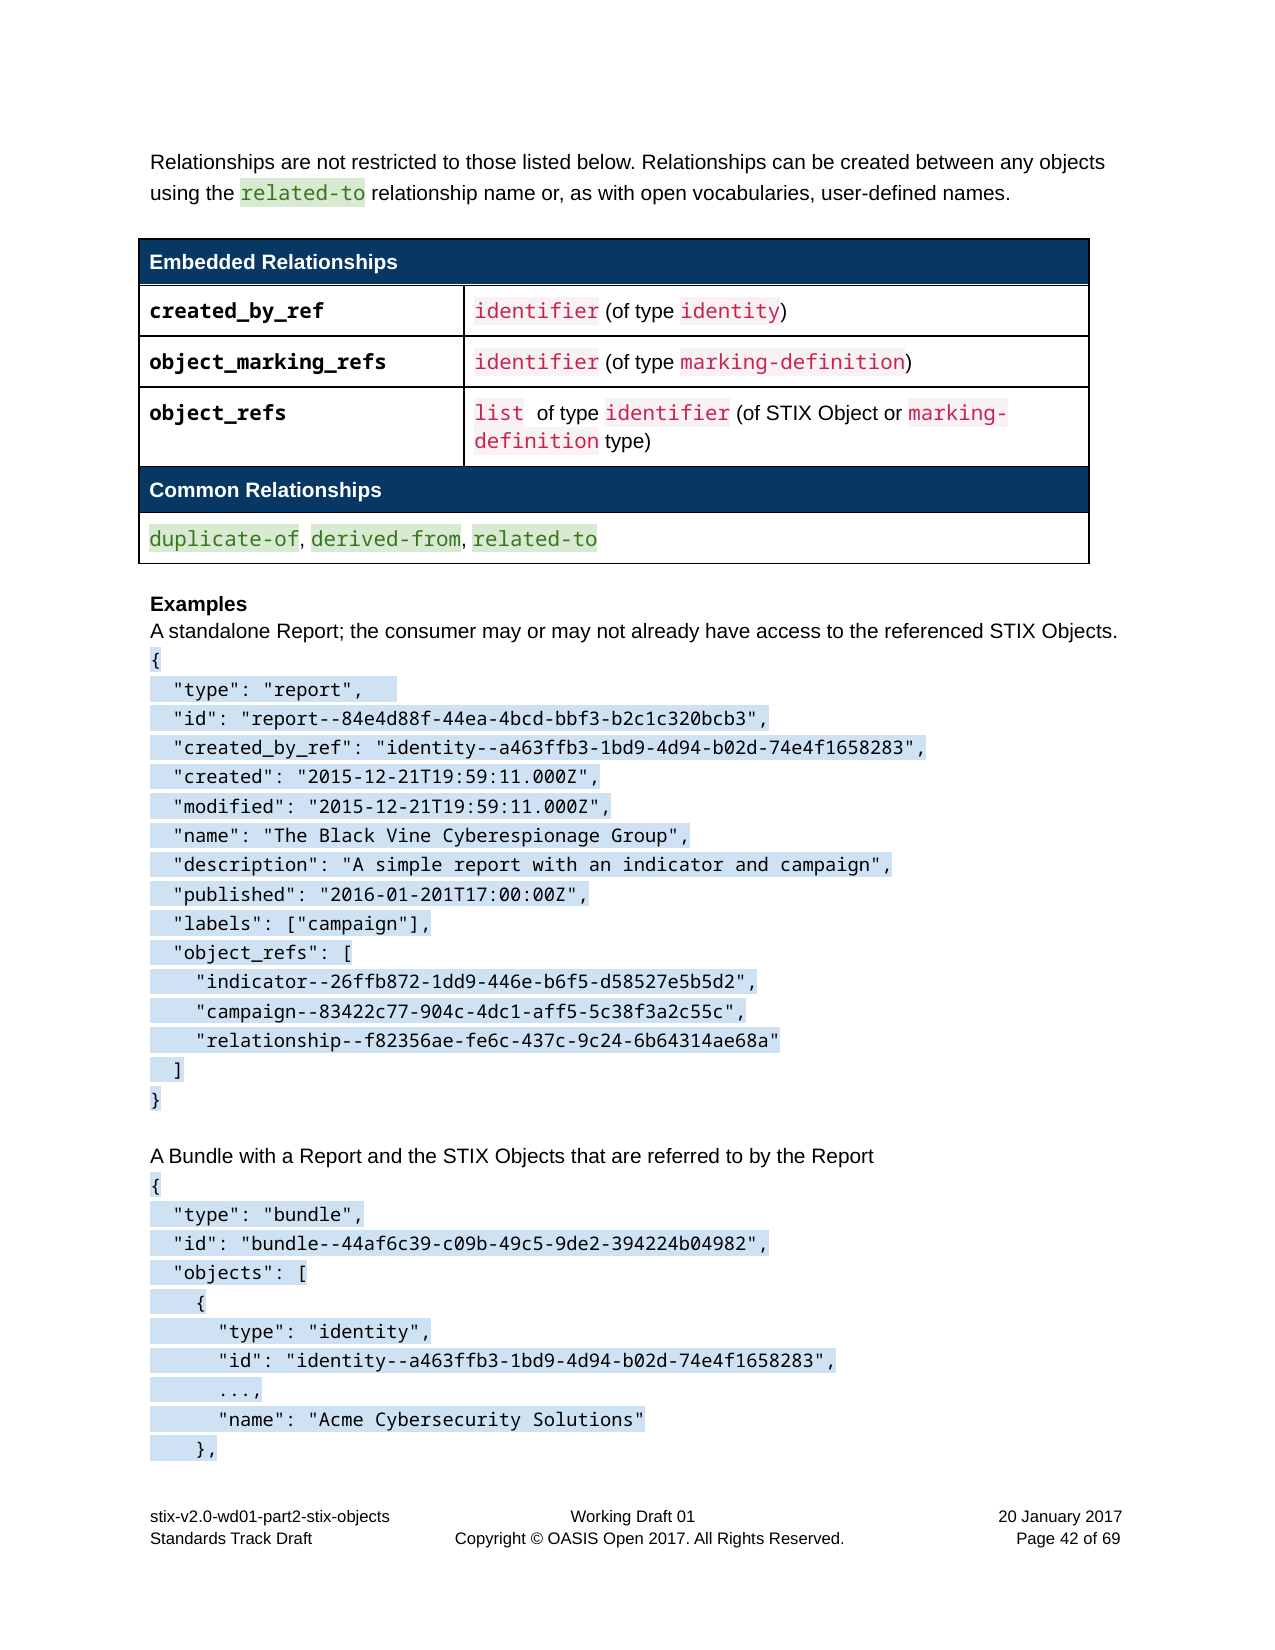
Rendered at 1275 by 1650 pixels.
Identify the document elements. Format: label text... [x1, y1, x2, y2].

text ..., [150, 1377, 1125, 1402]
table_cell object_marking_refs [140, 337, 463, 386]
text "name": "The Black Vine Cyberespionage Group", [150, 822, 1125, 848]
table_cell list of type identifier (of STIX Object or marking-definition type) [465, 388, 1088, 466]
text "published": "2016-01-201T17:00:00Z", [150, 881, 1125, 906]
text "type": "identity", [150, 1318, 1125, 1344]
text { [150, 1172, 1125, 1197]
text ] [150, 1057, 1125, 1082]
text "created_by_ref": "identity--a463ffb3-1bd9-4d94-b02d-74e4f1658283", [150, 734, 1125, 760]
text "indicator--26ffb872-1dd9-446e-b6f5-d58527e5b5d2", [150, 969, 1125, 994]
text "name": "Acme Cybersecurity Solutions" [150, 1406, 1125, 1432]
table_cell object_refs [140, 388, 463, 466]
table_cell duplicate-of, derived-from, related-to [140, 513, 1088, 563]
text "labels": ["campaign"], [150, 910, 1125, 936]
text "modified": "2015-12-21T19:59:11.000Z", [150, 793, 1125, 819]
text "type": "report", [150, 676, 1125, 702]
table_cell identifier (of type identity) [465, 286, 1088, 335]
text } [150, 1086, 1125, 1111]
text { [150, 1289, 1125, 1314]
text "object_refs": [ [150, 939, 1125, 965]
text "campaign--83422c77-904c-4dc1-aff5-5c38f3a2c55c", [150, 998, 1125, 1023]
text "relationship--f82356ae-fe6c-437c-9c24-6b64314ae68a" [150, 1027, 1125, 1053]
text ​ [150, 564, 1125, 588]
text "type": "bundle", [150, 1201, 1125, 1227]
text A Bundle with a Report and the STIX Objects that are referred to by the Report [150, 1144, 1125, 1168]
text "objects": [ [150, 1260, 1125, 1285]
table_cell identifier (of type marking-definition) [465, 337, 1088, 386]
table_cell created_by_ref [140, 286, 463, 335]
text A standalone Report; the consumer may or may not already have access to the referenced STIX Objects. [150, 619, 1125, 643]
text "description": "A simple report with an indicator and campaign", [150, 852, 1125, 877]
text { [150, 647, 1125, 672]
text Relationships are not restricted to those listed below. Relationships can be created between any objects using the related-to relationship name or, as with open vocabularies, user-defined names. [150, 150, 1125, 207]
text Examples [150, 592, 1125, 616]
text }, [150, 1435, 1125, 1461]
table_header Embedded Relationships [140, 240, 1088, 284]
text "id": "bundle--44af6c39-c09b-49c5-9de2-394224b04982", [150, 1230, 1125, 1256]
table_cell Common Relationships [140, 467, 1088, 512]
text "id": "report--84e4d88f-44ea-4bcd-bbf3-b2c1c320bcb3", [150, 705, 1125, 731]
text "created": "2015-12-21T19:59:11.000Z", [150, 764, 1125, 789]
text "id": "identity--a463ffb3-1bd9-4d94-b02d-74e4f1658283", [150, 1347, 1125, 1373]
